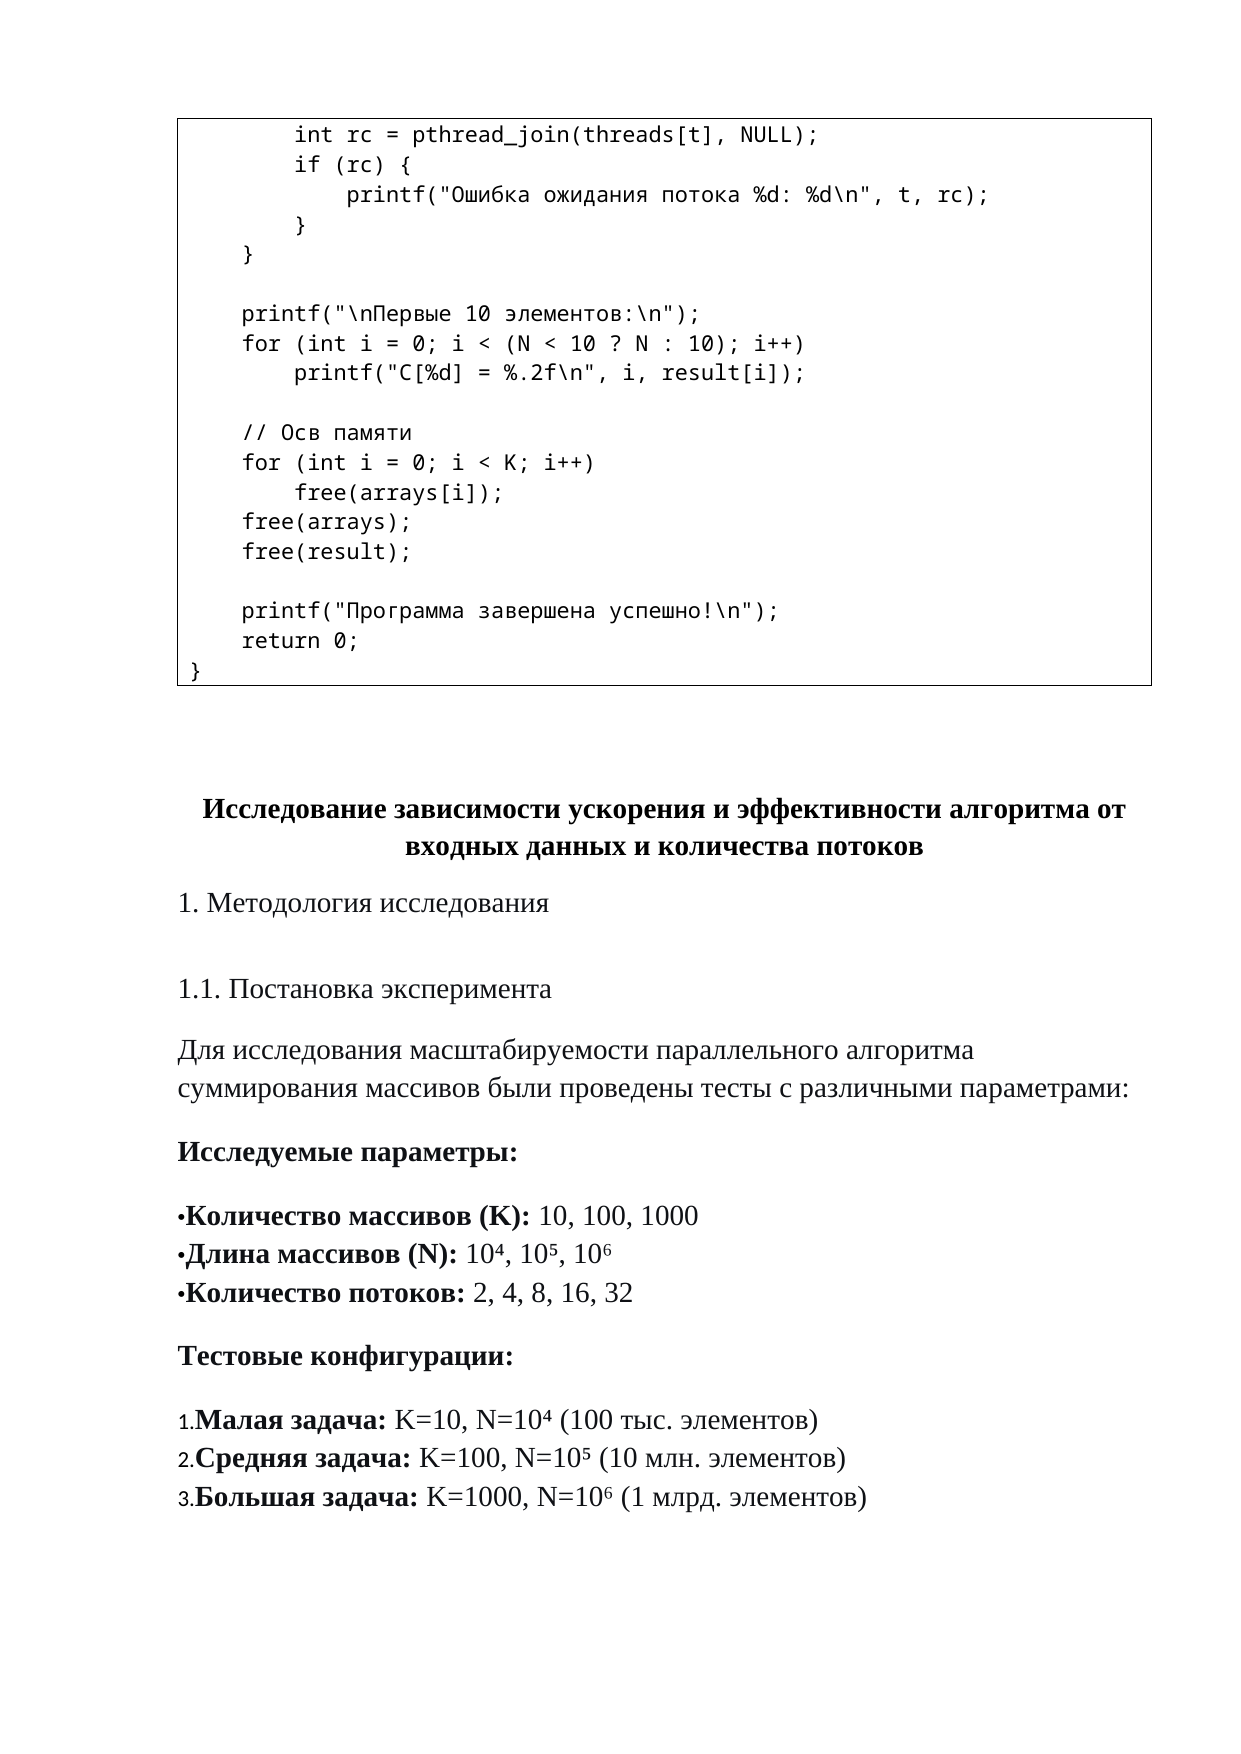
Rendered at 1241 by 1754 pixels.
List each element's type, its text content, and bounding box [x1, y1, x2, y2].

list Большая задача: K=1000, N=10⁶ (1 млрд. элементов) [177, 1479, 1152, 1512]
list Количество массивов (K): 10, 100, 1000 [177, 1198, 1152, 1231]
list Количество потоков: 2, 4, 8, 16, 32 [177, 1275, 1152, 1308]
list Малая задача: K=10, N=10⁴ (100 тыс. элементов) [177, 1402, 1152, 1435]
list Длина массивов (N): 10⁴, 10⁵, 10⁶ [177, 1236, 1152, 1270]
text Исследуемые параметры: [177, 1134, 1152, 1168]
text Тестовые конфигурации: [177, 1338, 1152, 1372]
subtitle 1. Методология исследования [177, 885, 1152, 918]
text Исследование зависимости ускорения и эффективности алгоритма от входных данных и количества потоков [177, 792, 1152, 861]
list Средняя задача: K=100, N=10⁵ (10 млн. элементов) [177, 1440, 1152, 1474]
text Для исследования масштабируемости параллельного алгоритма суммирования массивов были проведены тесты с различными параметрами: [177, 1032, 1152, 1104]
subtitle 1.1. Постановка эксперимента [177, 971, 1152, 1004]
